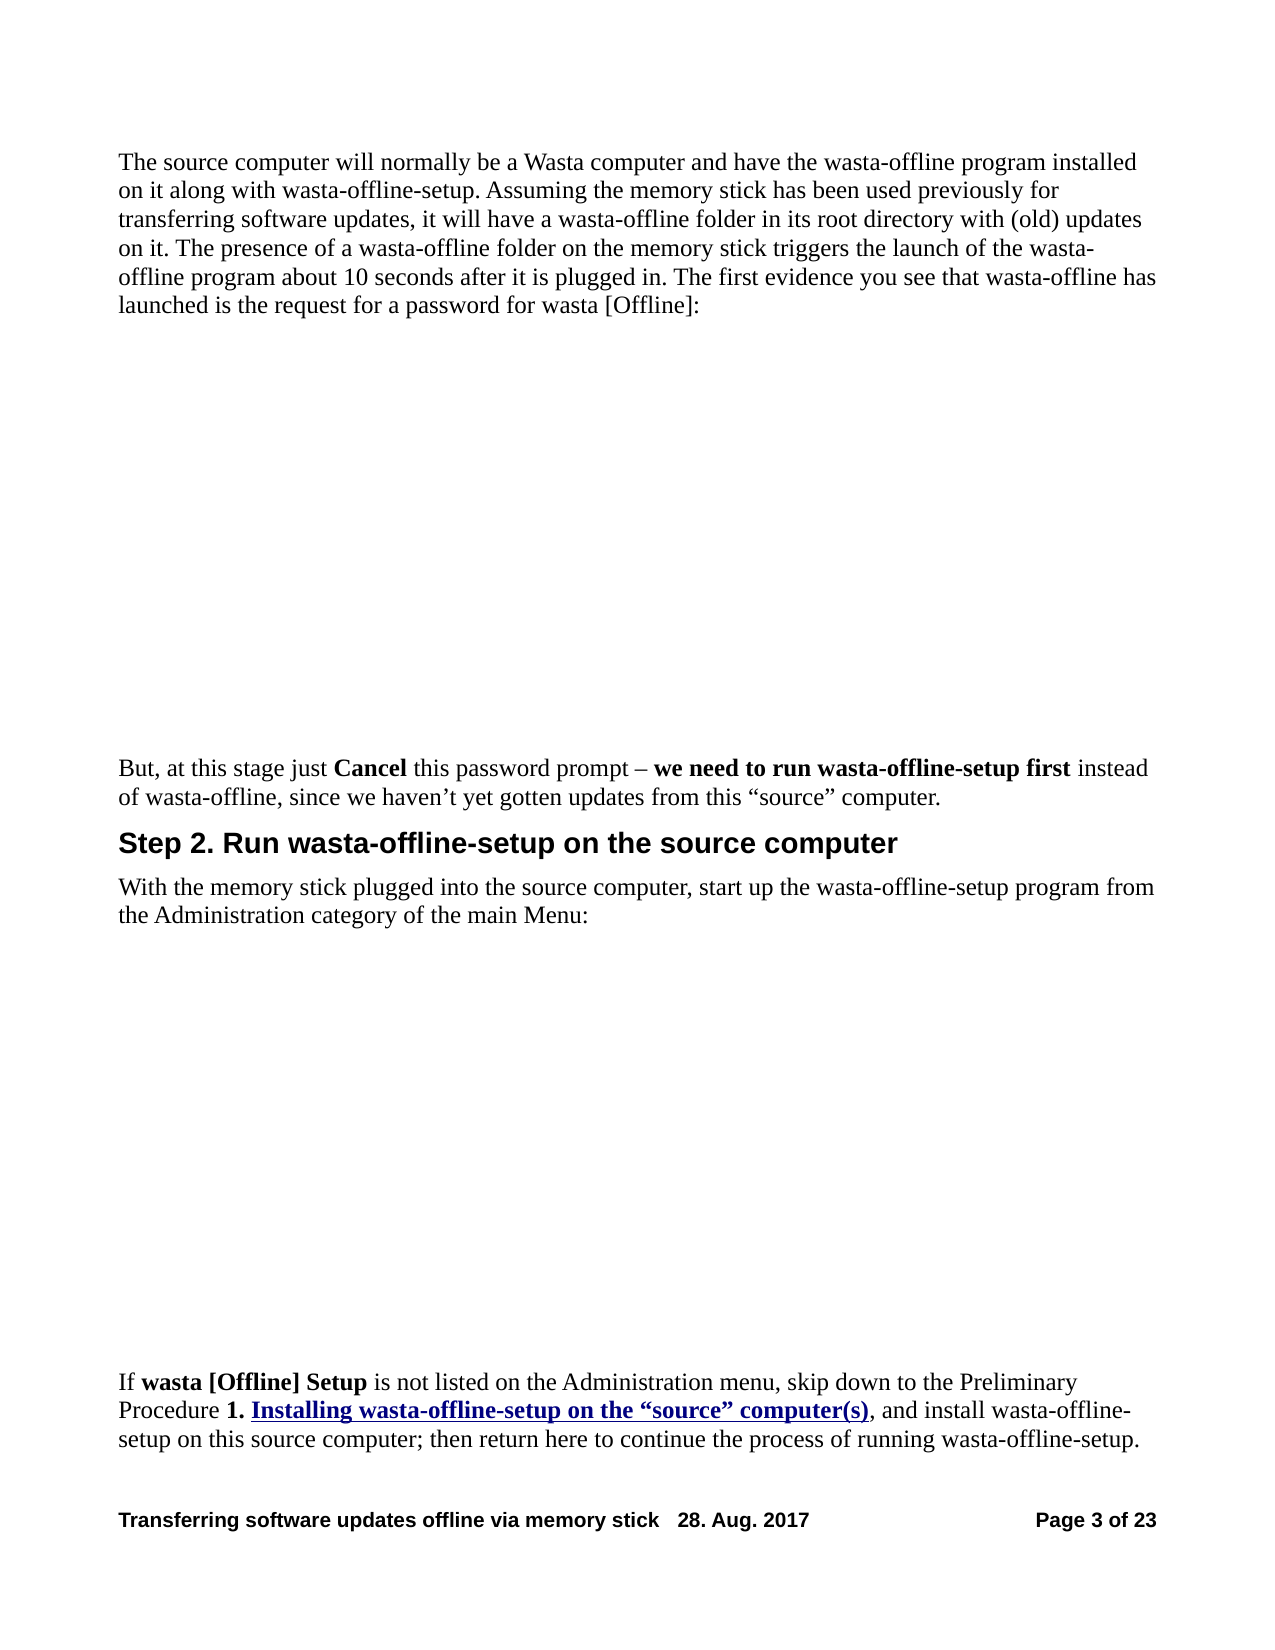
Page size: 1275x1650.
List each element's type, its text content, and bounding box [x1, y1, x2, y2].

text But, at this stage just Cancel this password prompt – we need to run wasta-offline-setup first instead of wasta-offline, since we haven’t yet gotten updates from this “source” computer. [118, 753, 1157, 811]
text With the memory stick plugged into the source computer, start up the wasta-offline-setup program from the Administration category of the main Menu: [118, 872, 1157, 929]
text If wasta [Offline] Setup is not listed on the Administration menu, skip down to the Preliminary Procedure 1. Installing wasta-offline-setup on the “source” computer(s), and install wasta-offline-setup on this source computer; then return here to continue the process of running wasta-offline-setup. [118, 1367, 1157, 1453]
subtitle Step 2. Run wasta-offline-setup on the source computer [118, 826, 1157, 859]
text The source computer will normally be a Wasta computer and have the wasta-offline program installed on it along with wasta-offline-setup. Assuming the memory stick has been used previously for transferring software updates, it will have a wasta-offline folder in its root directory with (old) updates on it. The presence of a wasta-offline folder on the memory stick triggers the launch of the wasta-offline program about 10 seconds after it is plugged in. The first evidence you see that wasta-offline has launched is the request for a password for wasta [Offline]: [118, 147, 1157, 319]
